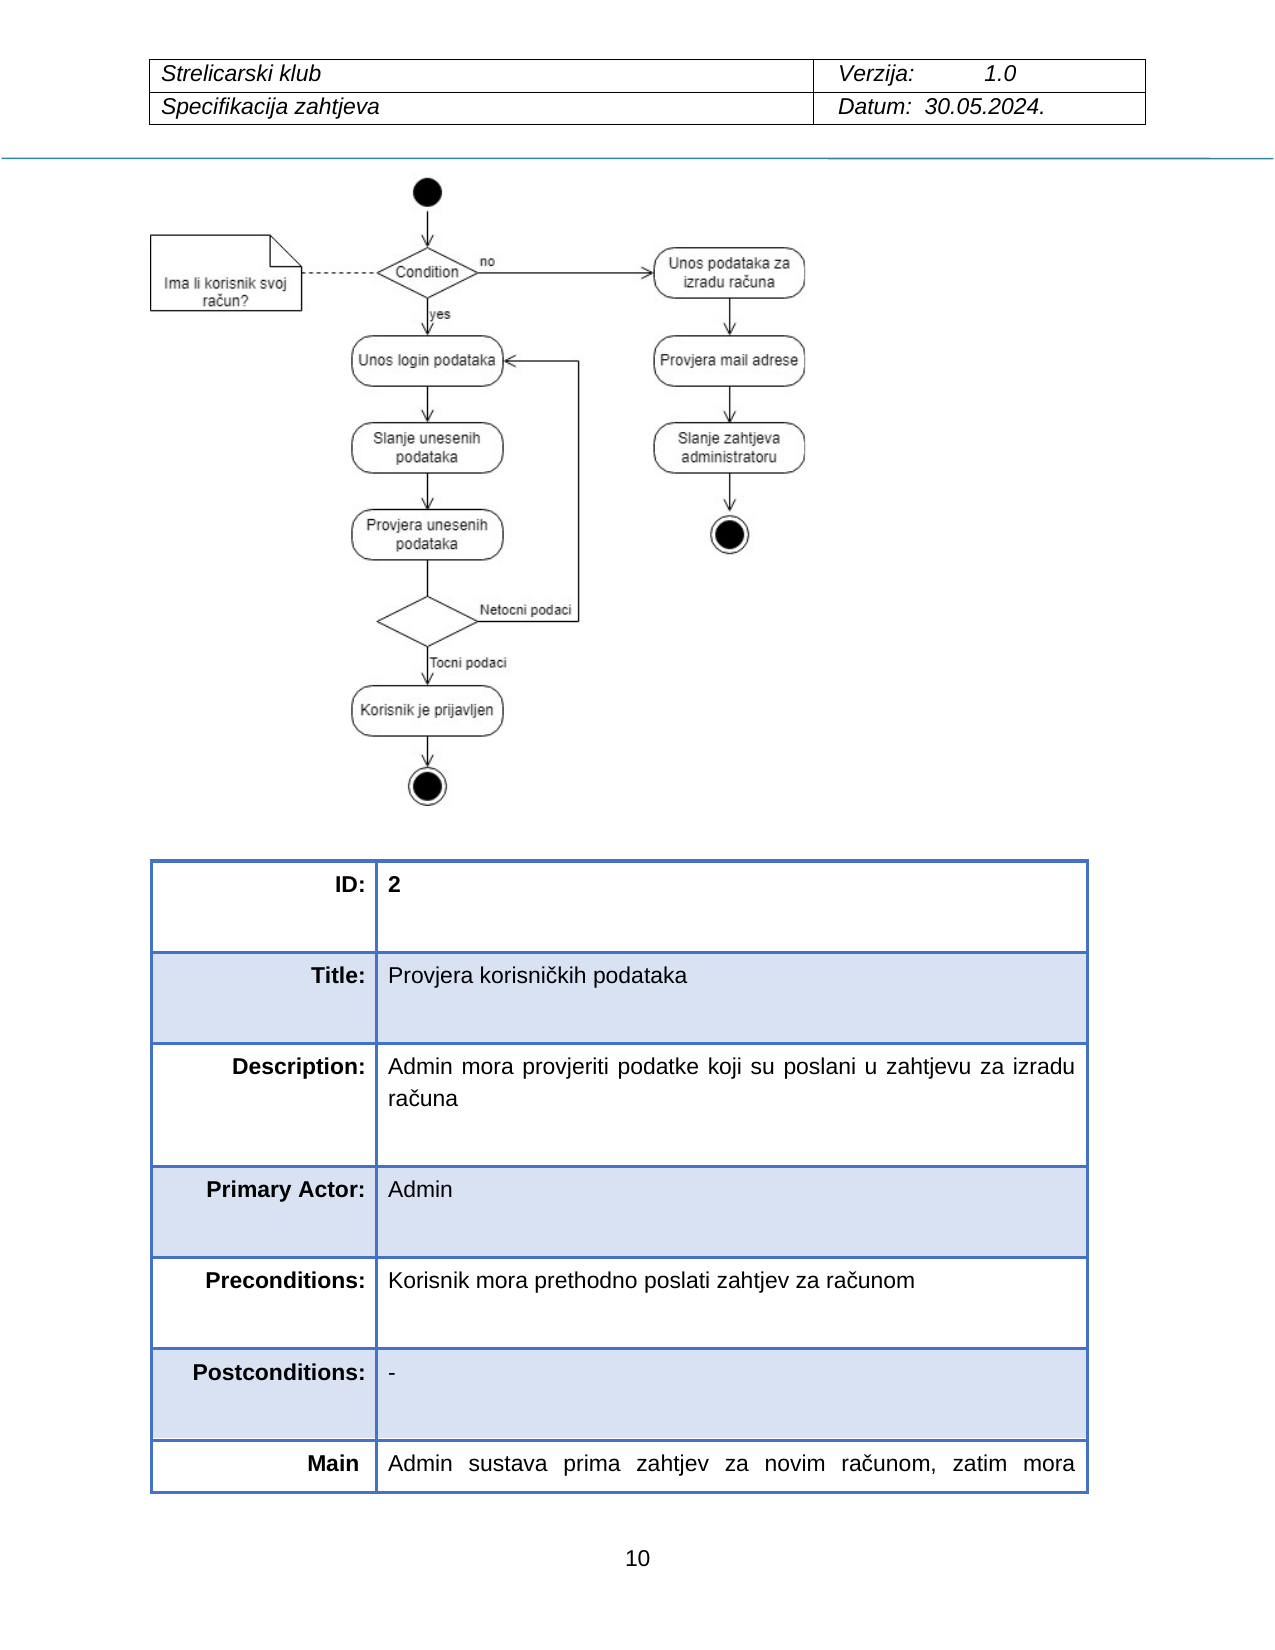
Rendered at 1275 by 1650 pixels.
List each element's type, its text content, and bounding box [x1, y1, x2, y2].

table_header ID: [153, 863, 375, 951]
table_cell Admin sustava prima zahtjev za novim računom, zatim mora [378, 1442, 1086, 1491]
table_header 2 [378, 863, 1086, 951]
table_cell Preconditions: [153, 1259, 375, 1347]
table_cell Description: [153, 1045, 375, 1165]
table_cell Admin [378, 1168, 1086, 1256]
table_cell Postconditions: [153, 1350, 375, 1438]
picture [150, 173, 805, 806]
table_cell Primary Actor: [153, 1168, 375, 1256]
table_cell Provjera korisničkih podataka [378, 954, 1086, 1042]
table_cell Admin mora provjeriti podatke koji su poslani u zahtjevu za izradu računa [378, 1045, 1086, 1165]
table_cell Title: [153, 954, 375, 1042]
table_cell Korisnik mora prethodno poslati zahtjev za računom [378, 1259, 1086, 1347]
table_cell Main [153, 1442, 375, 1491]
table_cell - [378, 1350, 1086, 1438]
